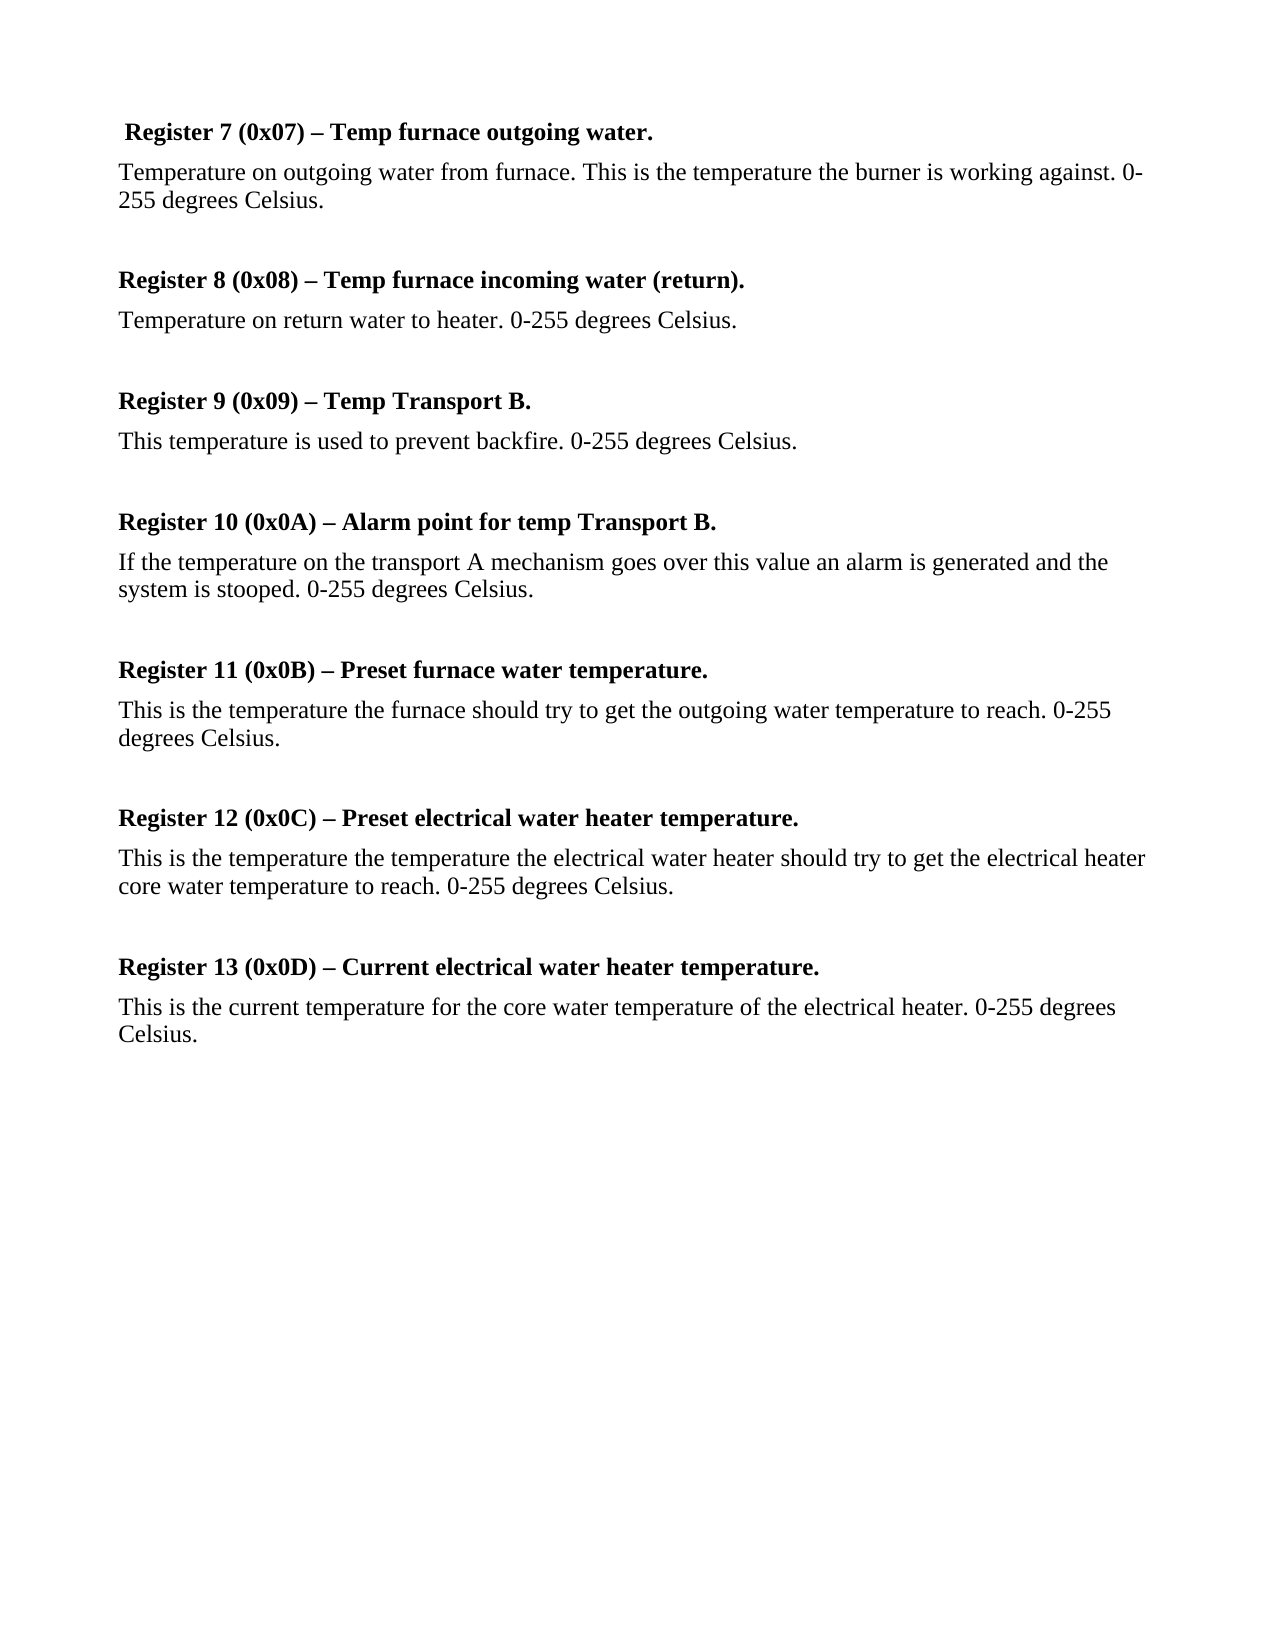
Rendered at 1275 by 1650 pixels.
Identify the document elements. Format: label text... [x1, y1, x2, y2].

text Register 12 (0x0C) – Preset electrical water heater temperature. [118, 804, 1157, 832]
text This is the temperature the temperature the electrical water heater should try to get the electrical heater core water temperature to reach. 0-255 degrees Celsius. [118, 844, 1157, 900]
text Register 8 (0x08) – Temp furnace incoming water (return). [118, 266, 1157, 294]
text If the temperature on the transport A mechanism goes over this value an alarm is generated and the system is stooped. 0-255 degrees Celsius. [118, 548, 1157, 603]
text This is the current temperature for the core water temperature of the electrical heater. 0-255 degrees Celsius. [118, 993, 1157, 1048]
text Register 11 (0x0B) – Preset furnace water temperature. [118, 656, 1157, 684]
text Temperature on outgoing water from furnace. This is the temperature the burner is working against. 0-255 degrees Celsius. [118, 158, 1157, 214]
text This is the temperature the furnace should try to get the outgoing water temperature to reach. 0-255 degrees Celsius. [118, 696, 1157, 752]
text Temperature on return water to heater. 0-255 degrees Celsius. [118, 307, 1157, 334]
text Register 10 (0x0A) – Alarm point for temp Transport B. [118, 508, 1157, 535]
text Register 7 (0x07) – Temp furnace outgoing water. [118, 118, 1157, 146]
text Register 9 (0x09) – Temp Transport B. [118, 387, 1157, 415]
text Register 13 (0x0D) – Current electrical water heater temperature. [118, 953, 1157, 980]
text This temperature is used to prevent backfire. 0-255 degrees Celsius. [118, 427, 1157, 455]
